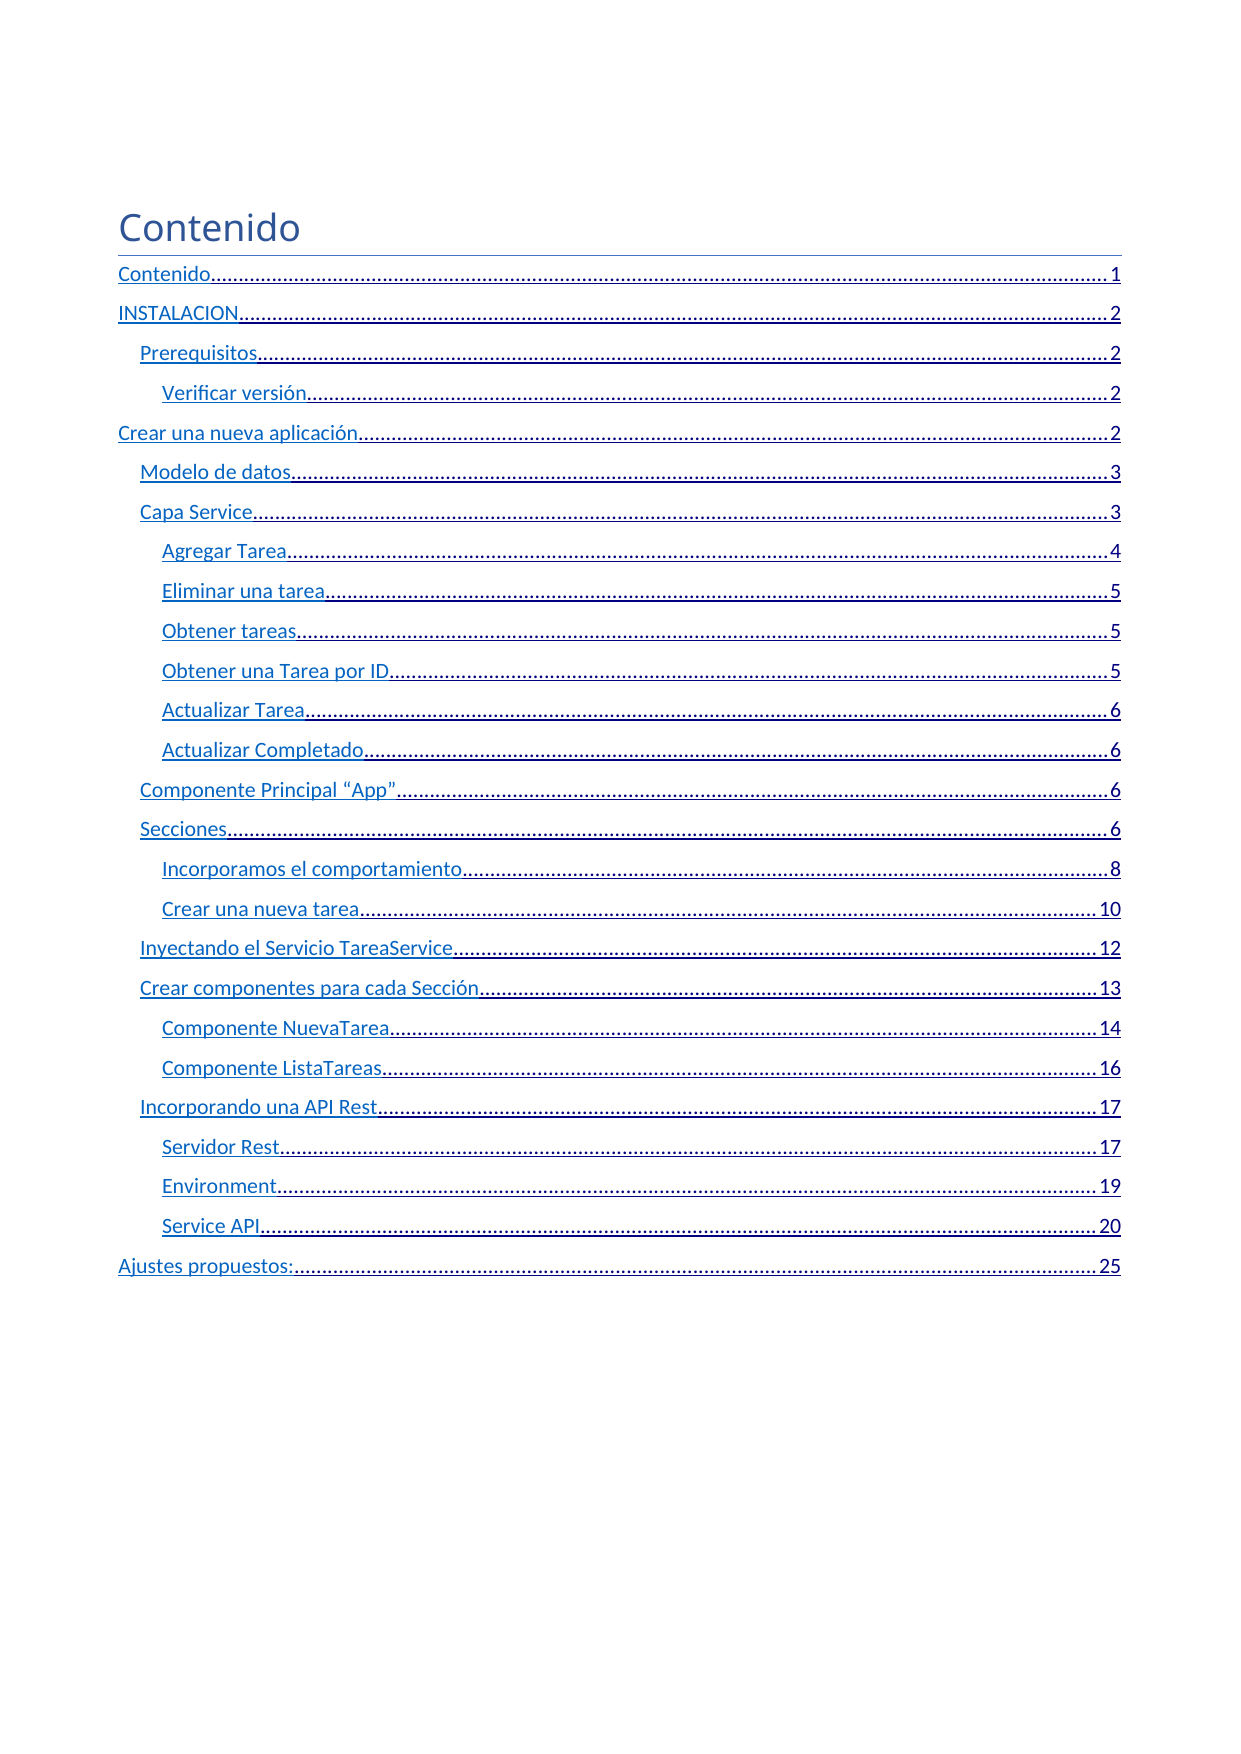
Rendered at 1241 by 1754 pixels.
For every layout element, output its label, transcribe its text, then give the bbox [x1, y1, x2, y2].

text Eliminar una tarea 5 [162, 577, 1122, 604]
text Modelo de datos 3 [140, 458, 1122, 485]
text Obtener tareas 5 [162, 617, 1122, 644]
text Incorporando una API Rest 17 [140, 1093, 1122, 1120]
text Crear componentes para cada Sección 13 [140, 974, 1122, 1001]
text INSTALACION 2 [118, 299, 1122, 326]
text Componente NuevaTarea 14 [162, 1014, 1122, 1041]
text Inyectando el Servicio TareaService 12 [140, 934, 1122, 961]
text Prerequisitos 2 [140, 339, 1122, 366]
text Capa Service 3 [140, 498, 1122, 525]
text Actualizar Tarea 6 [162, 696, 1122, 723]
subtitle Contenido [118, 202, 1122, 255]
text Obtener una Tarea por ID 5 [162, 657, 1122, 683]
text Incorporamos el comportamiento 8 [162, 855, 1122, 882]
text Componente ListaTareas 16 [162, 1054, 1122, 1080]
text Servidor Rest 17 [162, 1133, 1122, 1160]
text Crear una nueva aplicación 2 [118, 419, 1122, 445]
text Actualizar Completado 6 [162, 736, 1122, 763]
text Environment 19 [162, 1173, 1122, 1199]
text Agregar Tarea 4 [162, 538, 1122, 564]
text Contenido 1 [118, 260, 1122, 287]
text Crear una nueva tarea 10 [162, 895, 1122, 922]
text Secciones 6 [140, 816, 1122, 842]
text Verificar versión 2 [162, 379, 1122, 406]
text Ajustes propuestos: 25 [118, 1252, 1122, 1279]
text Service API 20 [162, 1212, 1122, 1239]
text Componente Principal “App” 6 [140, 776, 1122, 802]
